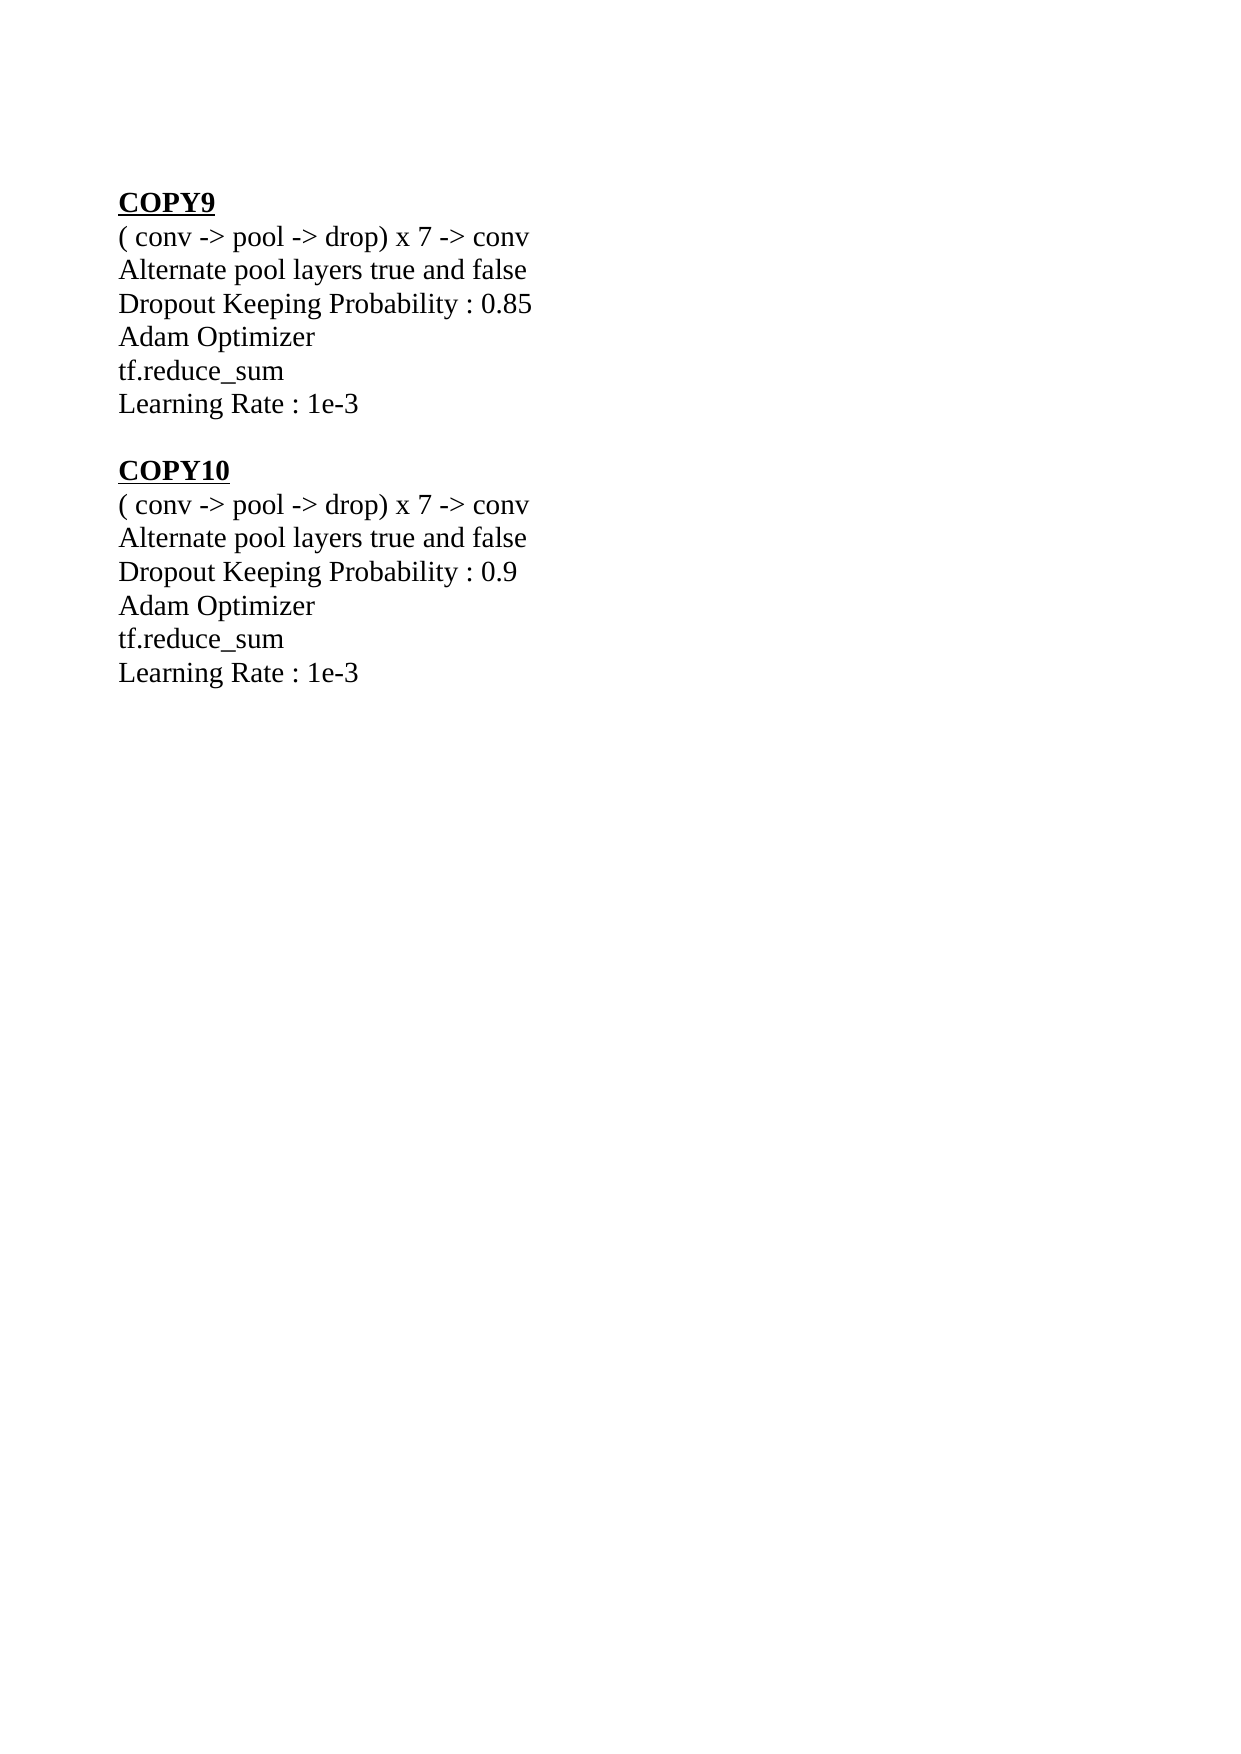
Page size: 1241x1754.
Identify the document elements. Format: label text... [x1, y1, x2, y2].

text tf.reduce_sum [118, 621, 1122, 655]
text COPY9 [118, 185, 1122, 219]
text Adam Optimizer [118, 319, 1122, 353]
text Learning Rate : 1e-3 [118, 386, 1122, 420]
text ( conv -> pool -> drop) x 7 -> conv [118, 219, 1122, 252]
text Dropout Keeping Probability : 0.9 [118, 554, 1122, 588]
text Dropout Keeping Probability : 0.85 [118, 286, 1122, 319]
text ( conv -> pool -> drop) x 7 -> conv [118, 487, 1122, 521]
text Alternate pool layers true and false [118, 252, 1122, 286]
text Adam Optimizer [118, 588, 1122, 621]
text Learning Rate : 1e-3 [118, 655, 1122, 688]
text tf.reduce_sum [118, 353, 1122, 386]
text Alternate pool layers true and false [118, 521, 1122, 554]
text COPY10 [118, 453, 1122, 487]
